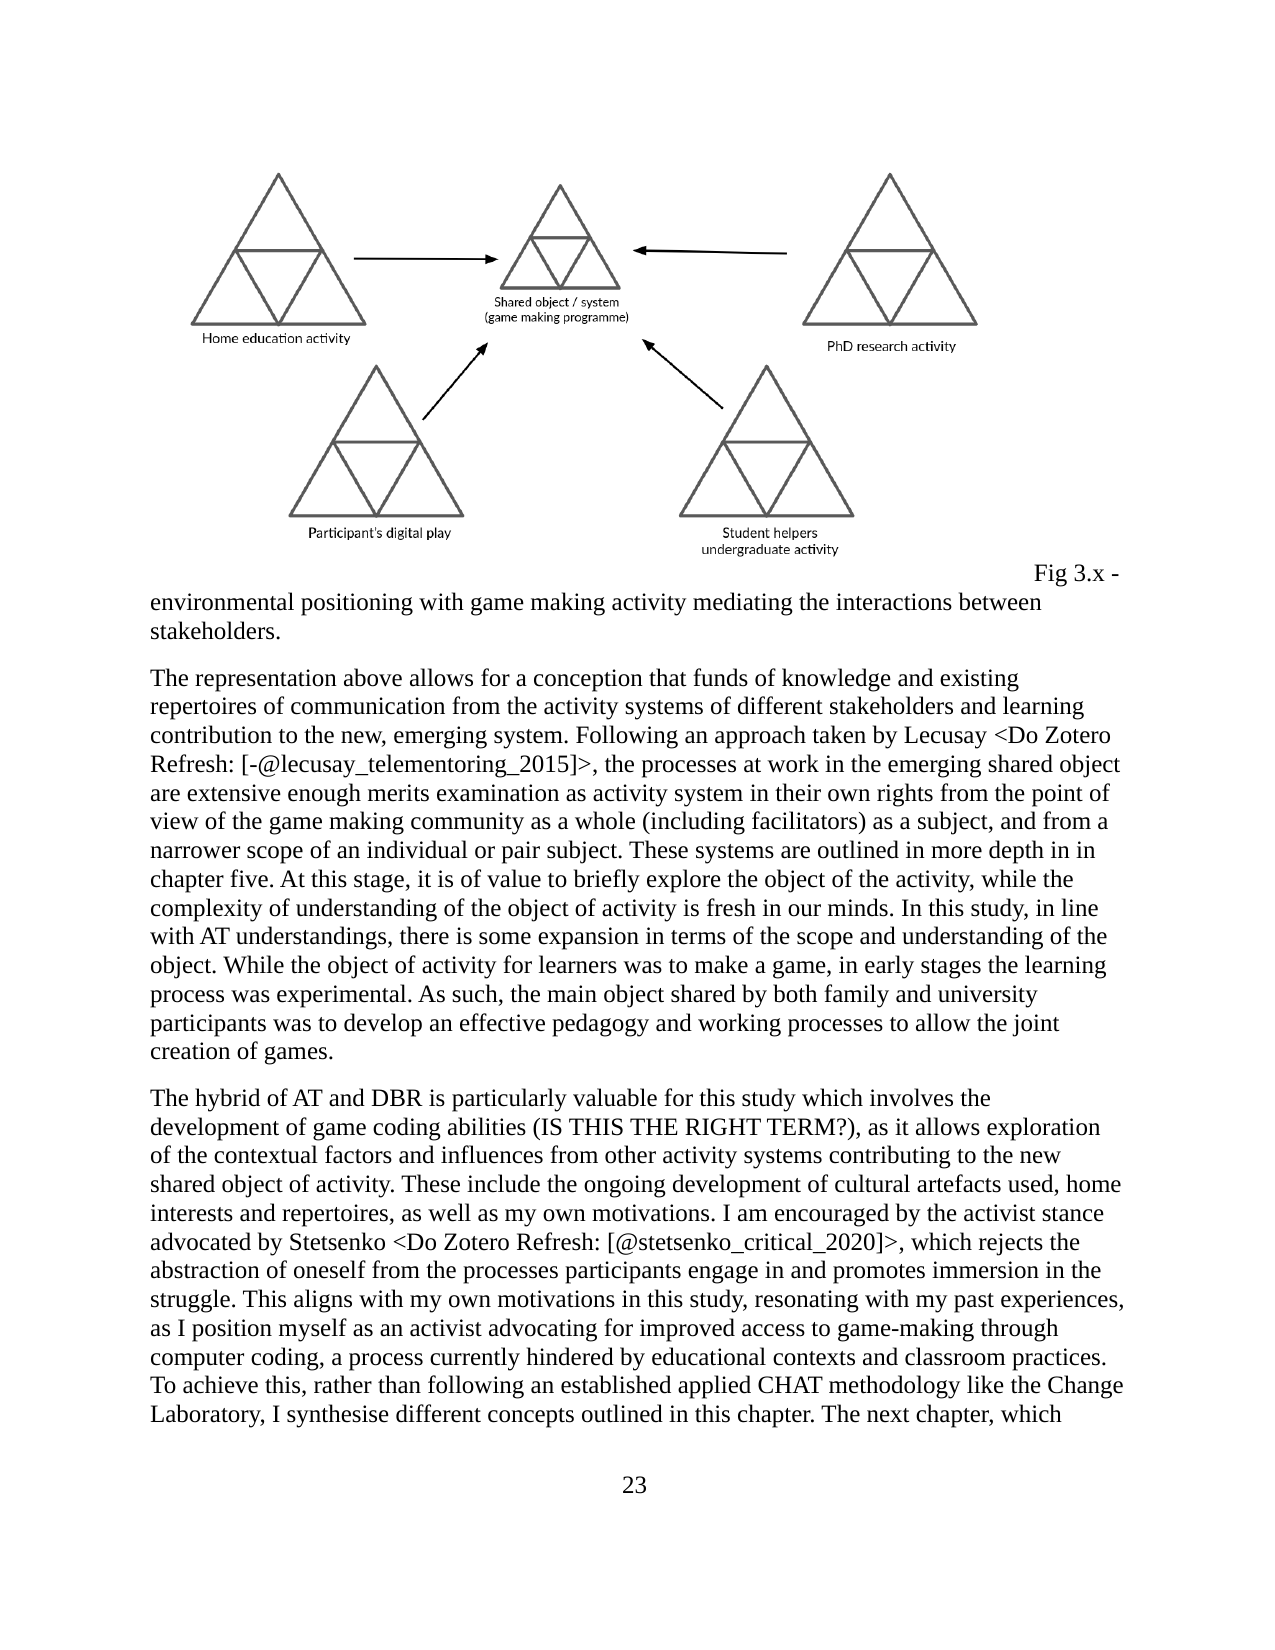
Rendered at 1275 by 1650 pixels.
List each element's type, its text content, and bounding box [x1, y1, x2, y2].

text Fig 3.x - environmental positioning with game making activity mediating the interactions between stakeholders. [150, 150, 1125, 645]
picture [150, 150, 1028, 582]
text The representation above allows for a conception that funds of knowledge and existing repertoires of communication from the activity systems of different stakeholders and learning contribution to the new, emerging system. Following an approach taken by Lecusay <Do Zotero Refresh: [-@lecusay_telementoring_2015]>, the processes at work in the emerging shared object are extensive enough merits examination as activity system in their own rights from the point of view of the game making community as a whole (including facilitators) as a subject, and from a narrower scope of an individual or pair subject. These systems are outlined in more depth in in chapter five. At this stage, it is of value to briefly explore the object of the activity, while the complexity of understanding of the object of activity is fresh in our minds. In this study, in line with AT understandings, there is some expansion in terms of the scope and understanding of the object. While the object of activity for learners was to make a game, in early stages the learning process was experimental. As such, the main object shared by both family and university participants was to develop an effective pedagogy and working processes to allow the joint creation of games. [150, 663, 1125, 1065]
text The hybrid of AT and DBR is particularly valuable for this study which involves the development of game coding abilities (IS THIS THE RIGHT TERM?), as it allows exploration of the contextual factors and influences from other activity systems contributing to the new shared object of activity. These include the ongoing development of cultural artefacts used, home interests and repertoires, as well as my own motivations. I am encouraged by the activist stance advocated by Stetsenko <Do Zotero Refresh: [@stetsenko_critical_2020]>, which rejects the abstraction of oneself from the processes participants engage in and promotes immersion in the struggle. This aligns with my own motivations in this study, resonating with my past experiences, as I position myself as an activist advocating for improved access to game-making through computer coding, a process currently hindered by educational contexts and classroom practices. To achieve this, rather than following an established applied CHAT methodology like the Change Laboratory, I synthesise different concepts outlined in this chapter. The next chapter, which [150, 1083, 1125, 1428]
